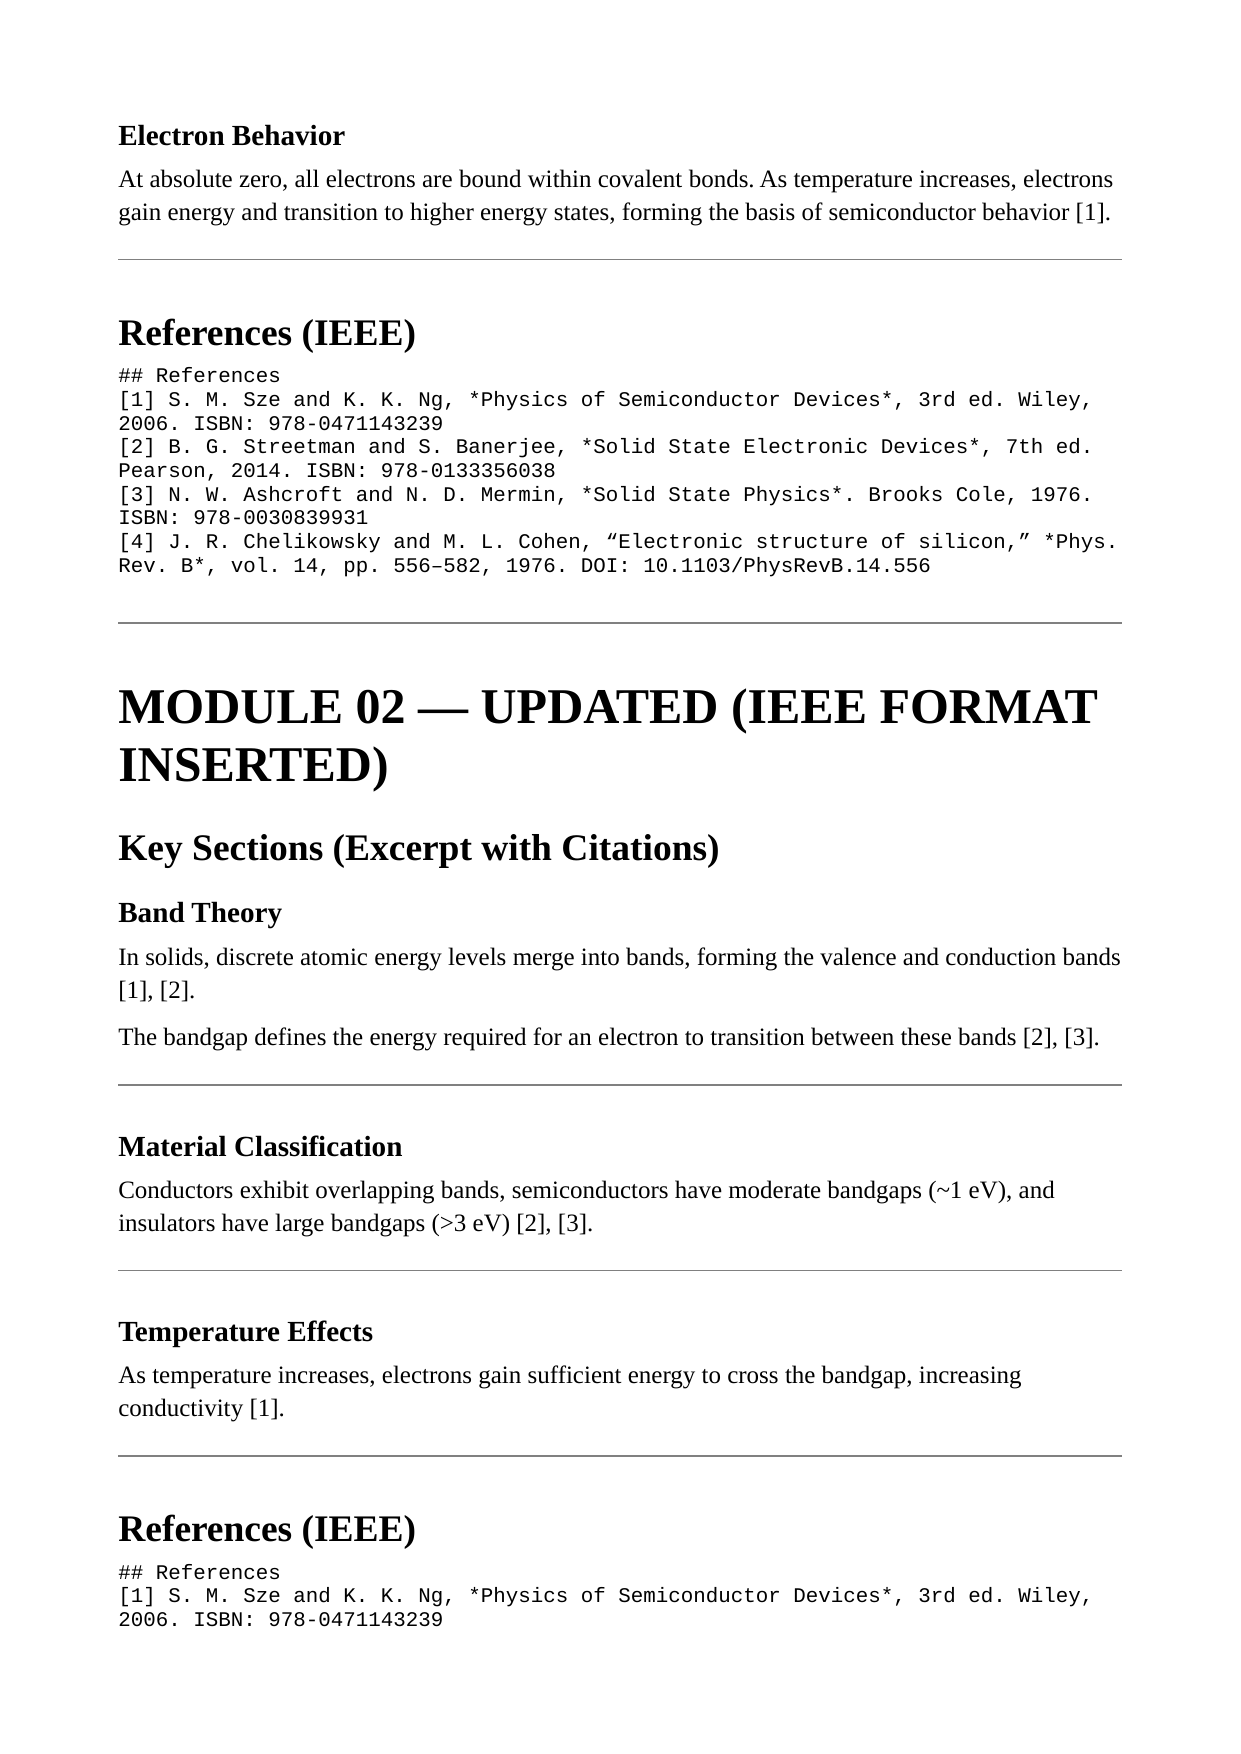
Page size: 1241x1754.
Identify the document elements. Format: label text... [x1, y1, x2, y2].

text [1] S. M. Sze and K. K. Ng, *Physics of Semiconductor Devices*, 3rd ed. Wiley, 2006. ISBN: 978-0471143239 [118, 389, 1122, 436]
text Conductors exhibit overlapping bands, semiconductors have moderate bandgaps (~1 eV), and insulators have large bandgaps (>3 eV) [2], [3]. [118, 1175, 1122, 1237]
text The bandgap defines the energy required for an electron to transition between these bands [2], [3]. [118, 1022, 1122, 1051]
subtitle References (IEEE) [118, 310, 1122, 353]
subtitle Key Sections (Excerpt with Citations) [118, 825, 1122, 868]
subtitle References (IEEE) [118, 1506, 1122, 1549]
text [3] N. W. Ashcroft and N. D. Mermin, *Solid State Physics*. Brooks Cole, 1976. ISBN: 978-0030839931 [118, 484, 1122, 531]
subtitle Temperature Effects [118, 1314, 1122, 1348]
subtitle MODULE 02 — UPDATED (IEEE FORMAT INSERTED) [118, 677, 1122, 792]
text At absolute zero, all electrons are bound within covalent bonds. As temperature increases, electrons gain energy and transition to higher energy states, forming the basis of semiconductor behavior [1]. [118, 164, 1122, 226]
text [2] B. G. Streetman and S. Banerjee, *Solid State Electronic Devices*, 7th ed. Pearson, 2014. ISBN: 978-0133356038 [118, 436, 1122, 484]
subtitle Electron Behavior [118, 118, 1122, 152]
text In solids, discrete atomic energy levels merge into bands, forming the valence and conduction bands [1], [2]. [118, 942, 1122, 1003]
text [1] S. M. Sze and K. K. Ng, *Physics of Semiconductor Devices*, 3rd ed. Wiley, 2006. ISBN: 978-0471143239 [118, 1585, 1122, 1633]
text [4] J. R. Chelikowsky and M. L. Cohen, “Electronic structure of silicon,” *Phys. Rev. B*, vol. 14, pp. 556–582, 1976. DOI: 10.1103/PhysRevB.14.556 [118, 531, 1122, 578]
text ## References [118, 366, 1122, 389]
text As temperature increases, electrons gain sufficient energy to cross the bandgap, increasing conductivity [1]. [118, 1360, 1122, 1422]
subtitle Band Theory [118, 896, 1122, 929]
subtitle Material Classification [118, 1129, 1122, 1162]
text ## References [118, 1562, 1122, 1585]
